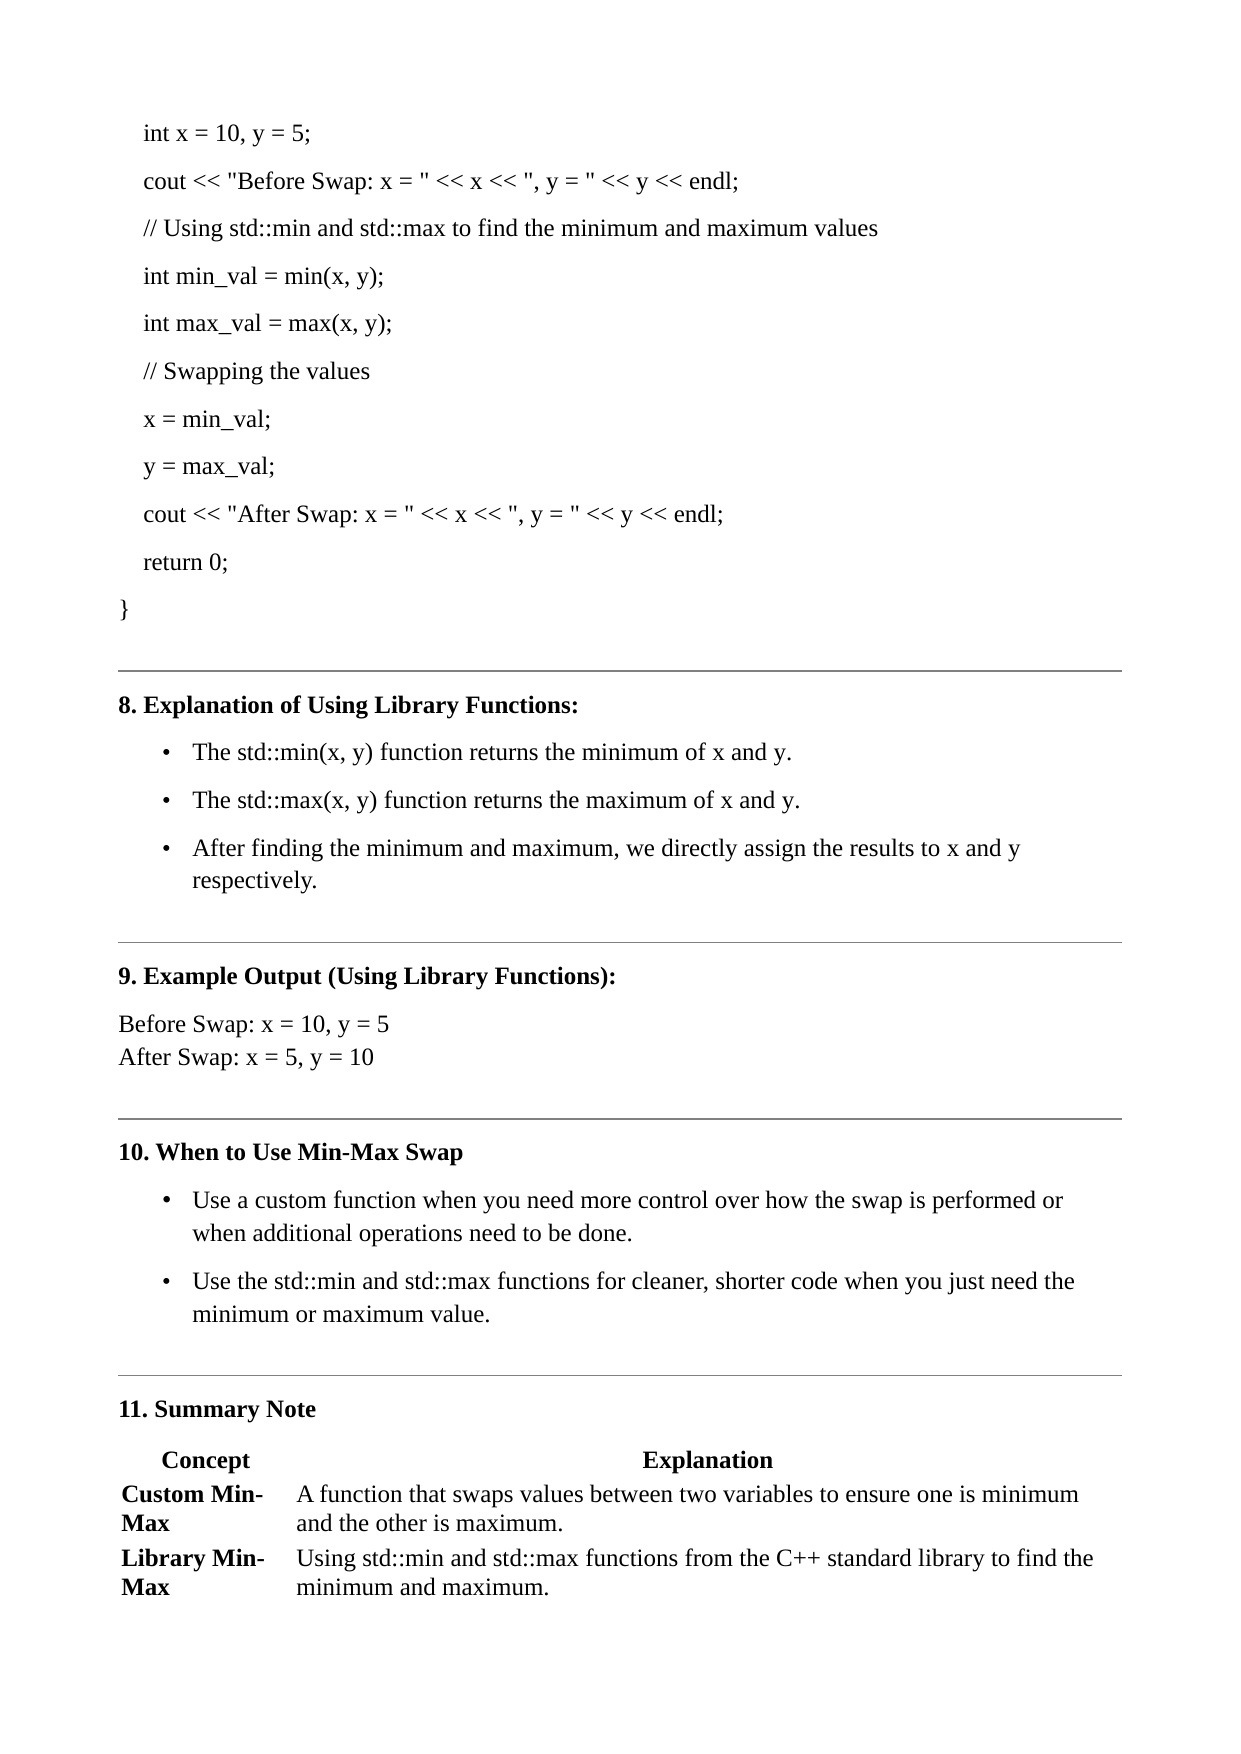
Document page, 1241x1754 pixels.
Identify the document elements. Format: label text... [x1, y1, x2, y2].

text cout << "After Swap: x = " << x << ", y = " << y << endl; [118, 499, 1122, 528]
list The std::max(x, y) function returns the maximum of x and y. [162, 785, 1122, 814]
text return 0; [118, 547, 1122, 575]
text cout << "Before Swap: x = " << x << ", y = " << y << endl; [118, 166, 1122, 194]
text // Using std::min and std::max to find the minimum and maximum values [118, 213, 1122, 242]
list The std::min(x, y) function returns the minimum of x and y. [162, 737, 1122, 766]
text y = max_val; [118, 451, 1122, 480]
table_header Concept [118, 1442, 293, 1477]
text int max_val = max(x, y); [118, 308, 1122, 337]
list After finding the minimum and maximum, we directly assign the results to x and y respectively. [162, 833, 1122, 894]
list Use the std::min and std::max functions for cleaner, shorter code when you just need the minimum or maximum value. [162, 1266, 1122, 1327]
table_header Explanation [293, 1442, 1122, 1477]
text int min_val = min(x, y); [118, 261, 1122, 290]
subtitle 9. Example Output (Using Library Functions): [118, 961, 1122, 990]
subtitle 8. Explanation of Using Library Functions: [118, 690, 1122, 718]
subtitle 11. Summary Note [118, 1394, 1122, 1423]
text } [118, 594, 1122, 623]
text x = min_val; [118, 404, 1122, 432]
text After Swap: x = 5, y = 10 [118, 1042, 1122, 1071]
text // Swapping the values [118, 356, 1122, 385]
table_cell Library Min-Max [118, 1540, 293, 1603]
subtitle 10. When to Use Min-Max Swap [118, 1137, 1122, 1166]
table_cell Custom Min-Max [118, 1477, 293, 1540]
list Use a custom function when you need more control over how the swap is performed or when additional operations need to be done. [162, 1185, 1122, 1247]
table_cell A function that swaps values between two variables to ensure one is minimum and the other is maximum. [293, 1477, 1122, 1540]
text Before Swap: x = 10, y = 5 [118, 1009, 1122, 1038]
text int x = 10, y = 5; [118, 118, 1122, 147]
table_cell Using std::min and std::max functions from the C++ standard library to find the minimum and maximum. [293, 1540, 1122, 1603]
